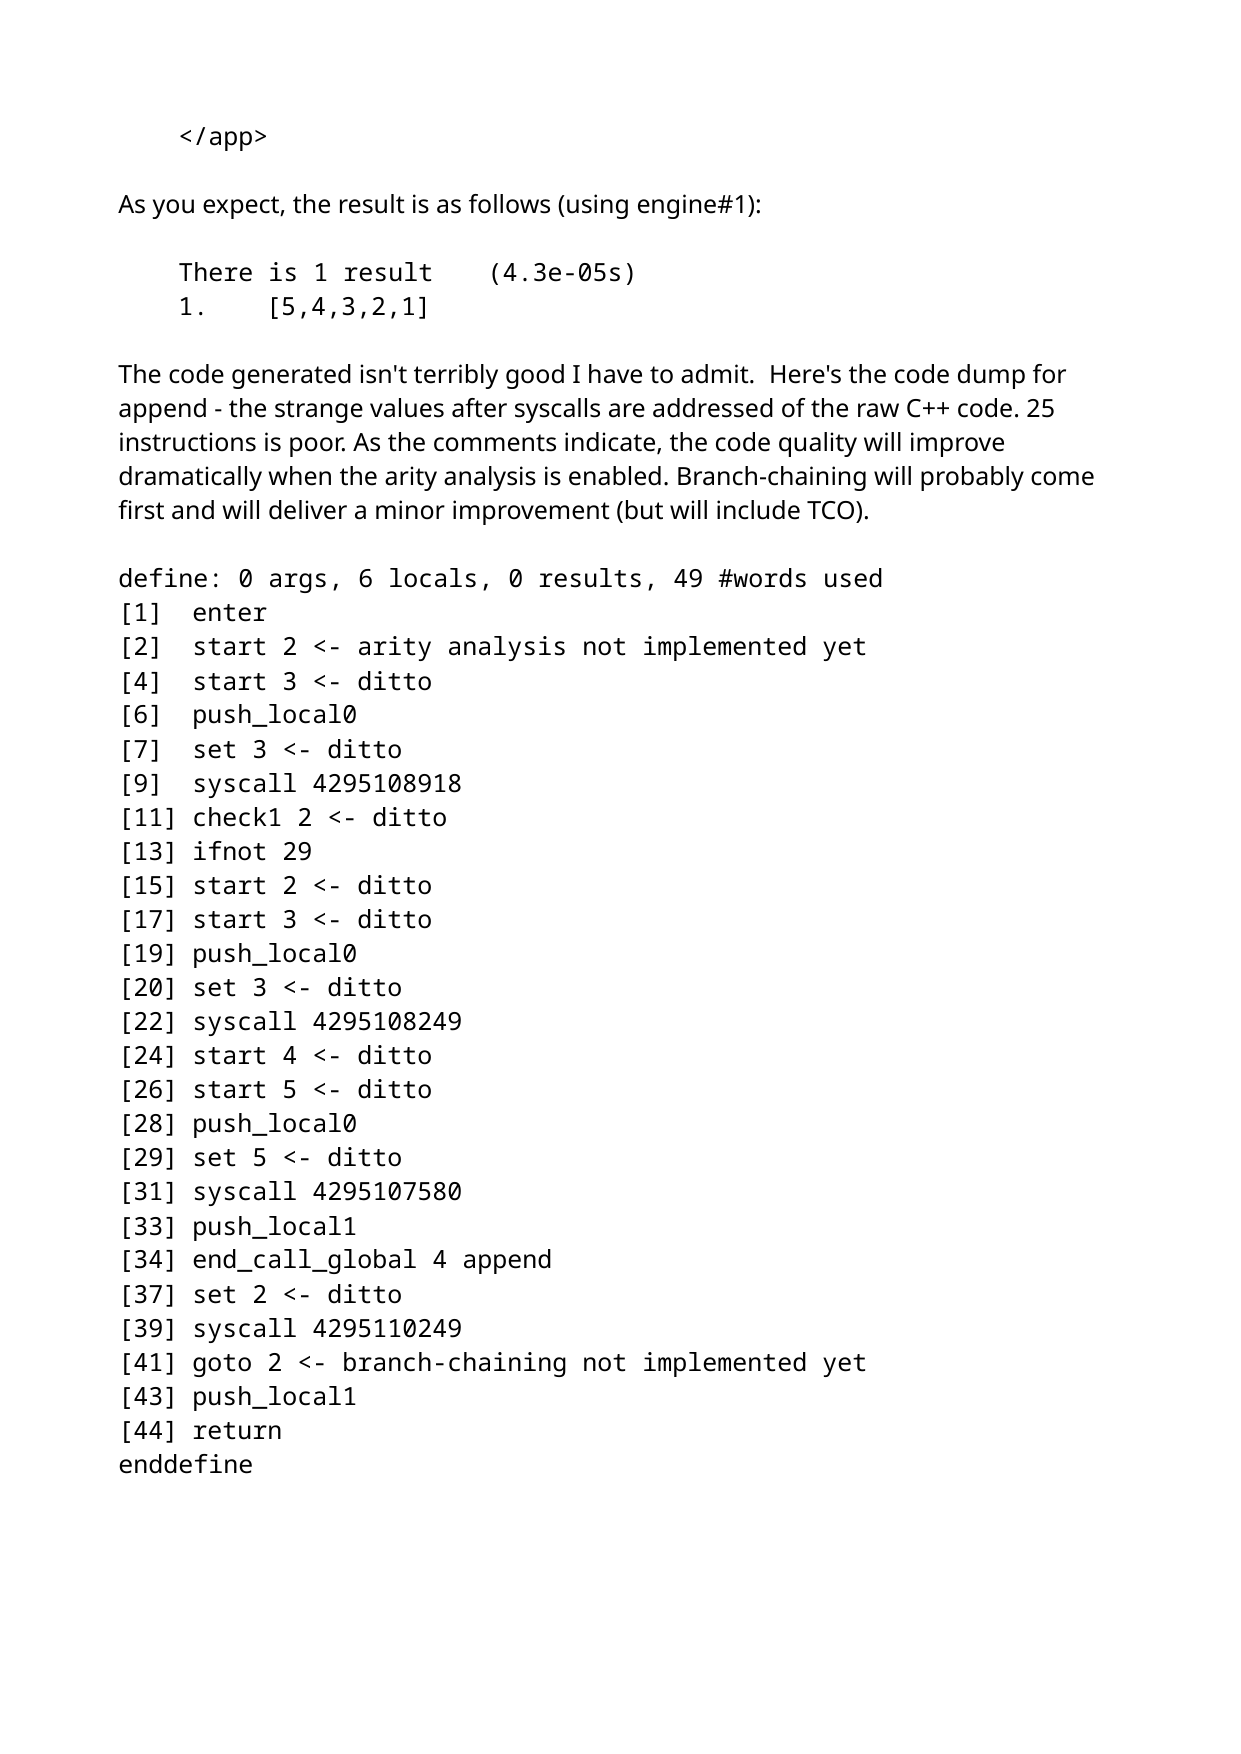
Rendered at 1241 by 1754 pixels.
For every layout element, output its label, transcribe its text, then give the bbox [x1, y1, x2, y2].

text [43] push_local1 [118, 1378, 1122, 1412]
text 1. [5,4,3,2,1] [118, 288, 1122, 322]
text </app> [118, 118, 1122, 152]
text [44] return [118, 1412, 1122, 1447]
text [22] syscall 4295108249 [118, 1004, 1122, 1038]
text [13] ifnot 29 [118, 833, 1122, 867]
text [37] set 2 <- ditto [118, 1276, 1122, 1310]
text [20] set 3 <- ditto [118, 970, 1122, 1004]
text [1] enter [118, 595, 1122, 629]
text [24] start 4 <- ditto [118, 1038, 1122, 1072]
text [41] goto 2 <- branch-chaining not implemented yet [118, 1344, 1122, 1378]
text [34] end_call_global 4 append [118, 1242, 1122, 1276]
text [11] check1 2 <- ditto [118, 799, 1122, 833]
text [6] push_local0 [118, 697, 1122, 731]
text [2] start 2 <- arity analysis not implemented yet [118, 629, 1122, 663]
text [15] start 2 <- ditto [118, 867, 1122, 902]
text [28] push_local0 [118, 1106, 1122, 1140]
text [26] start 5 <- ditto [118, 1072, 1122, 1106]
text [39] syscall 4295110249 [118, 1310, 1122, 1344]
text enddefine [118, 1447, 1122, 1481]
text define: 0 args, 6 locals, 0 results, 49 #words used [118, 561, 1122, 595]
text [19] push_local0 [118, 936, 1122, 970]
text As you expect, the result is as follows (using engine#1): [118, 186, 1122, 220]
text [7] set 3 <- ditto [118, 731, 1122, 765]
text There is 1 result (4.3e-05s) [118, 254, 1122, 288]
text [4] start 3 <- ditto [118, 663, 1122, 697]
text [29] set 5 <- ditto [118, 1140, 1122, 1174]
text [31] syscall 4295107580 [118, 1174, 1122, 1208]
text [9] syscall 4295108918 [118, 765, 1122, 799]
text [33] push_local1 [118, 1208, 1122, 1242]
text [17] start 3 <- ditto [118, 902, 1122, 936]
text The code generated isn't terribly good I have to admit. Here's the code dump for append - the strange values after syscalls are addressed of the raw C++ code. 25 instructions is poor. As the comments indicate, the code quality will improve dramatically when the arity analysis is enabled. Branch-chaining will probably come first and will deliver a minor improvement (but will include TCO). [118, 357, 1122, 527]
